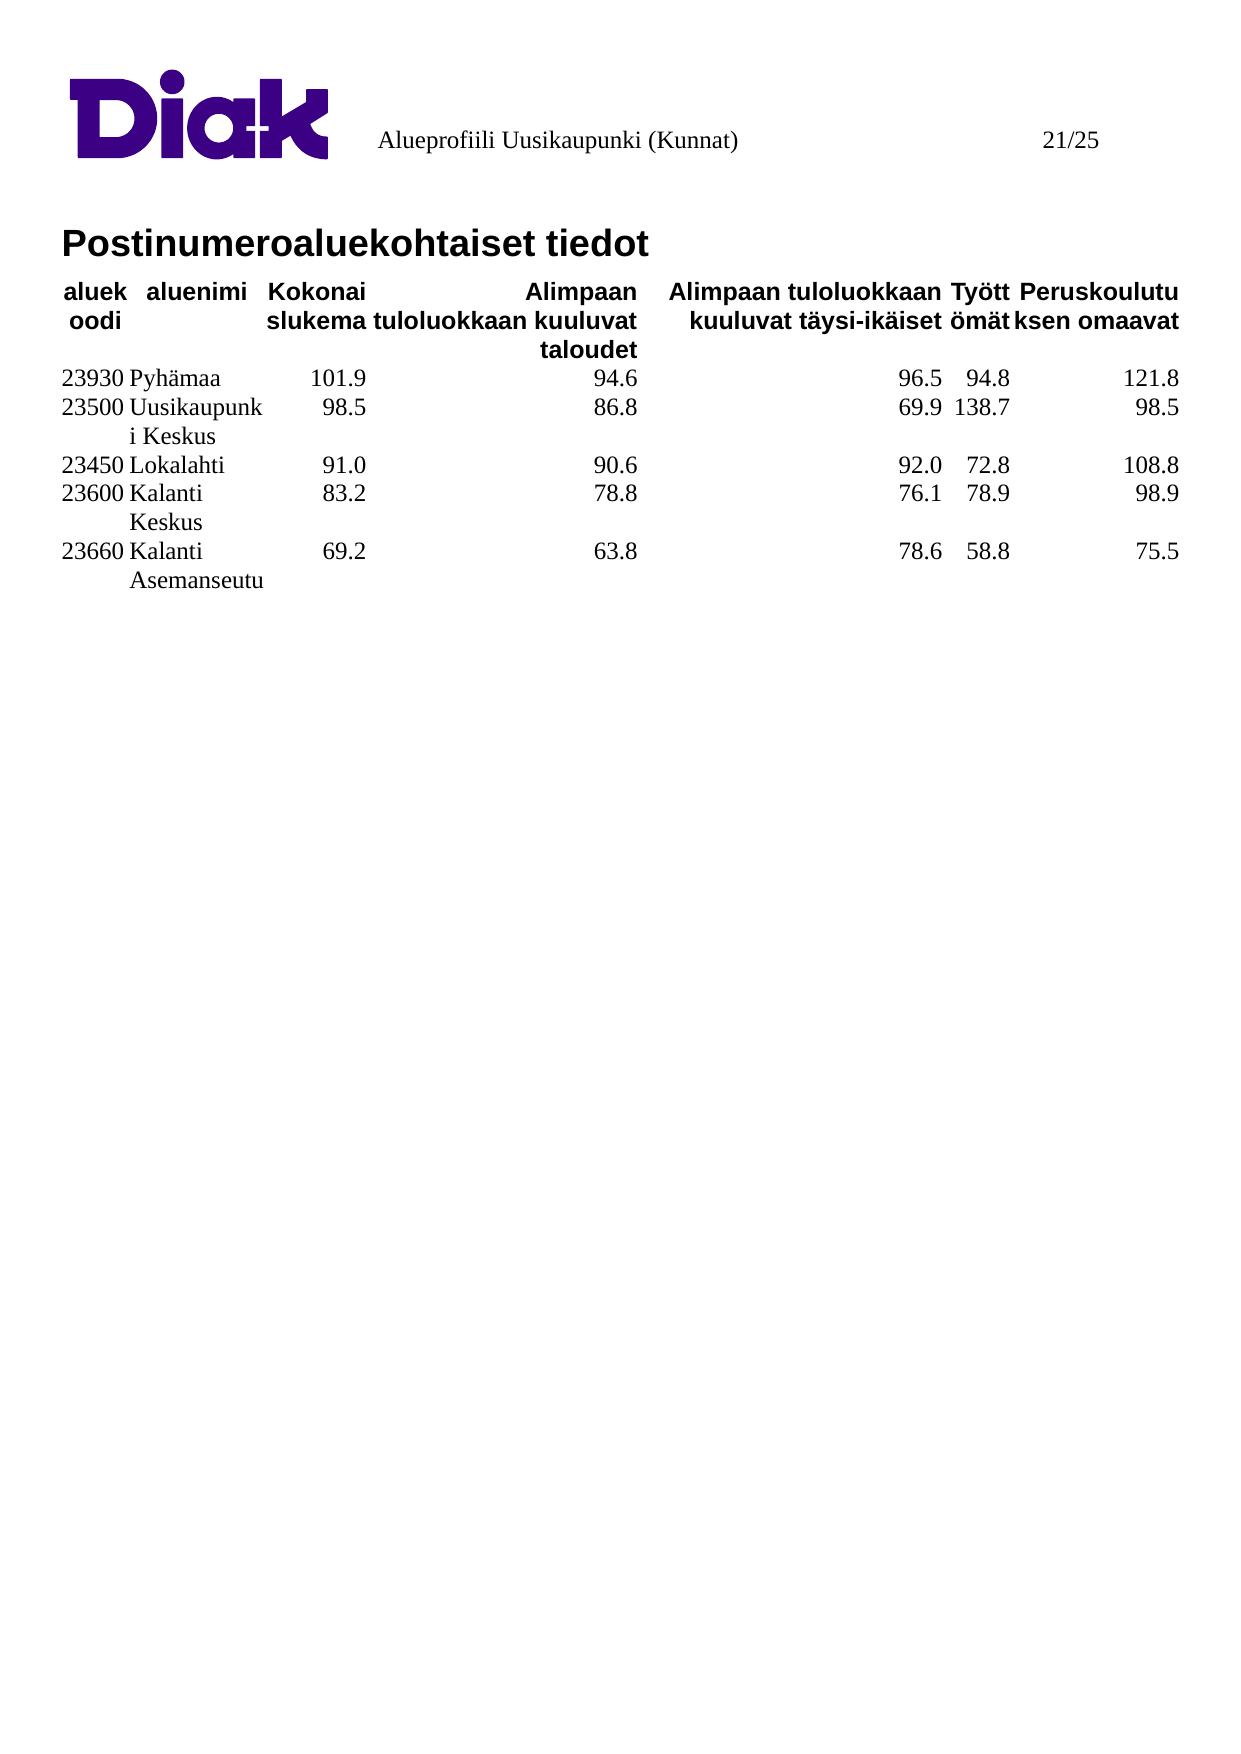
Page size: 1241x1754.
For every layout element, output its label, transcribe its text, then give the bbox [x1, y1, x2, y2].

table_cell 92.0 [637, 450, 942, 478]
table_cell 78.9 [942, 479, 1010, 536]
table_cell 90.6 [366, 450, 637, 478]
table_header Alimpaan tuloluokkaan kuuluvat täysi-ikäiset [637, 277, 942, 363]
table_cell 69.2 [265, 536, 366, 593]
subtitle Postinumeroaluekohtaiset tiedot [61, 221, 1179, 265]
table_cell 101.9 [265, 364, 366, 392]
table_cell 23930 [61, 364, 129, 392]
table_cell 23600 [61, 479, 129, 536]
table_cell 91.0 [265, 450, 366, 478]
table_cell 23660 [61, 536, 129, 593]
table_cell 98.5 [1010, 392, 1179, 450]
table_cell 72.8 [942, 450, 1010, 478]
table_header Työttömät [942, 277, 1010, 363]
table_cell 98.9 [1010, 479, 1179, 536]
table_cell 69.9 [637, 392, 942, 450]
table_cell 23450 [61, 450, 129, 478]
table_cell 94.6 [366, 364, 637, 392]
table_header Alimpaan tuloluokkaan kuuluvat taloudet [366, 277, 637, 363]
table_cell 63.8 [366, 536, 637, 593]
table_cell Lokalahti [129, 450, 264, 478]
table_cell Kalanti Keskus [129, 479, 264, 536]
table_cell 23500 [61, 392, 129, 450]
table_header aluekoodi [61, 277, 129, 363]
table_cell 86.8 [366, 392, 637, 450]
table_cell 138.7 [942, 392, 1010, 450]
table_cell 94.8 [942, 364, 1010, 392]
table_cell 78.8 [366, 479, 637, 536]
table_cell 96.5 [637, 364, 942, 392]
table_cell Pyhämaa [129, 364, 264, 392]
table_cell 108.8 [1010, 450, 1179, 478]
table_header Kokonaislukema [265, 277, 366, 363]
table_cell 75.5 [1010, 536, 1179, 593]
table_cell 58.8 [942, 536, 1010, 593]
table_cell 121.8 [1010, 364, 1179, 392]
table_header Peruskoulutuksen omaavat [1010, 277, 1179, 363]
table_cell 98.5 [265, 392, 366, 450]
table_cell 78.6 [637, 536, 942, 593]
table_cell 83.2 [265, 479, 366, 536]
table_cell Uusikaupunki Keskus [129, 392, 264, 450]
table_header aluenimi [129, 277, 264, 363]
table_cell 76.1 [637, 479, 942, 536]
table_cell Kalanti Asemanseutu [129, 536, 264, 593]
